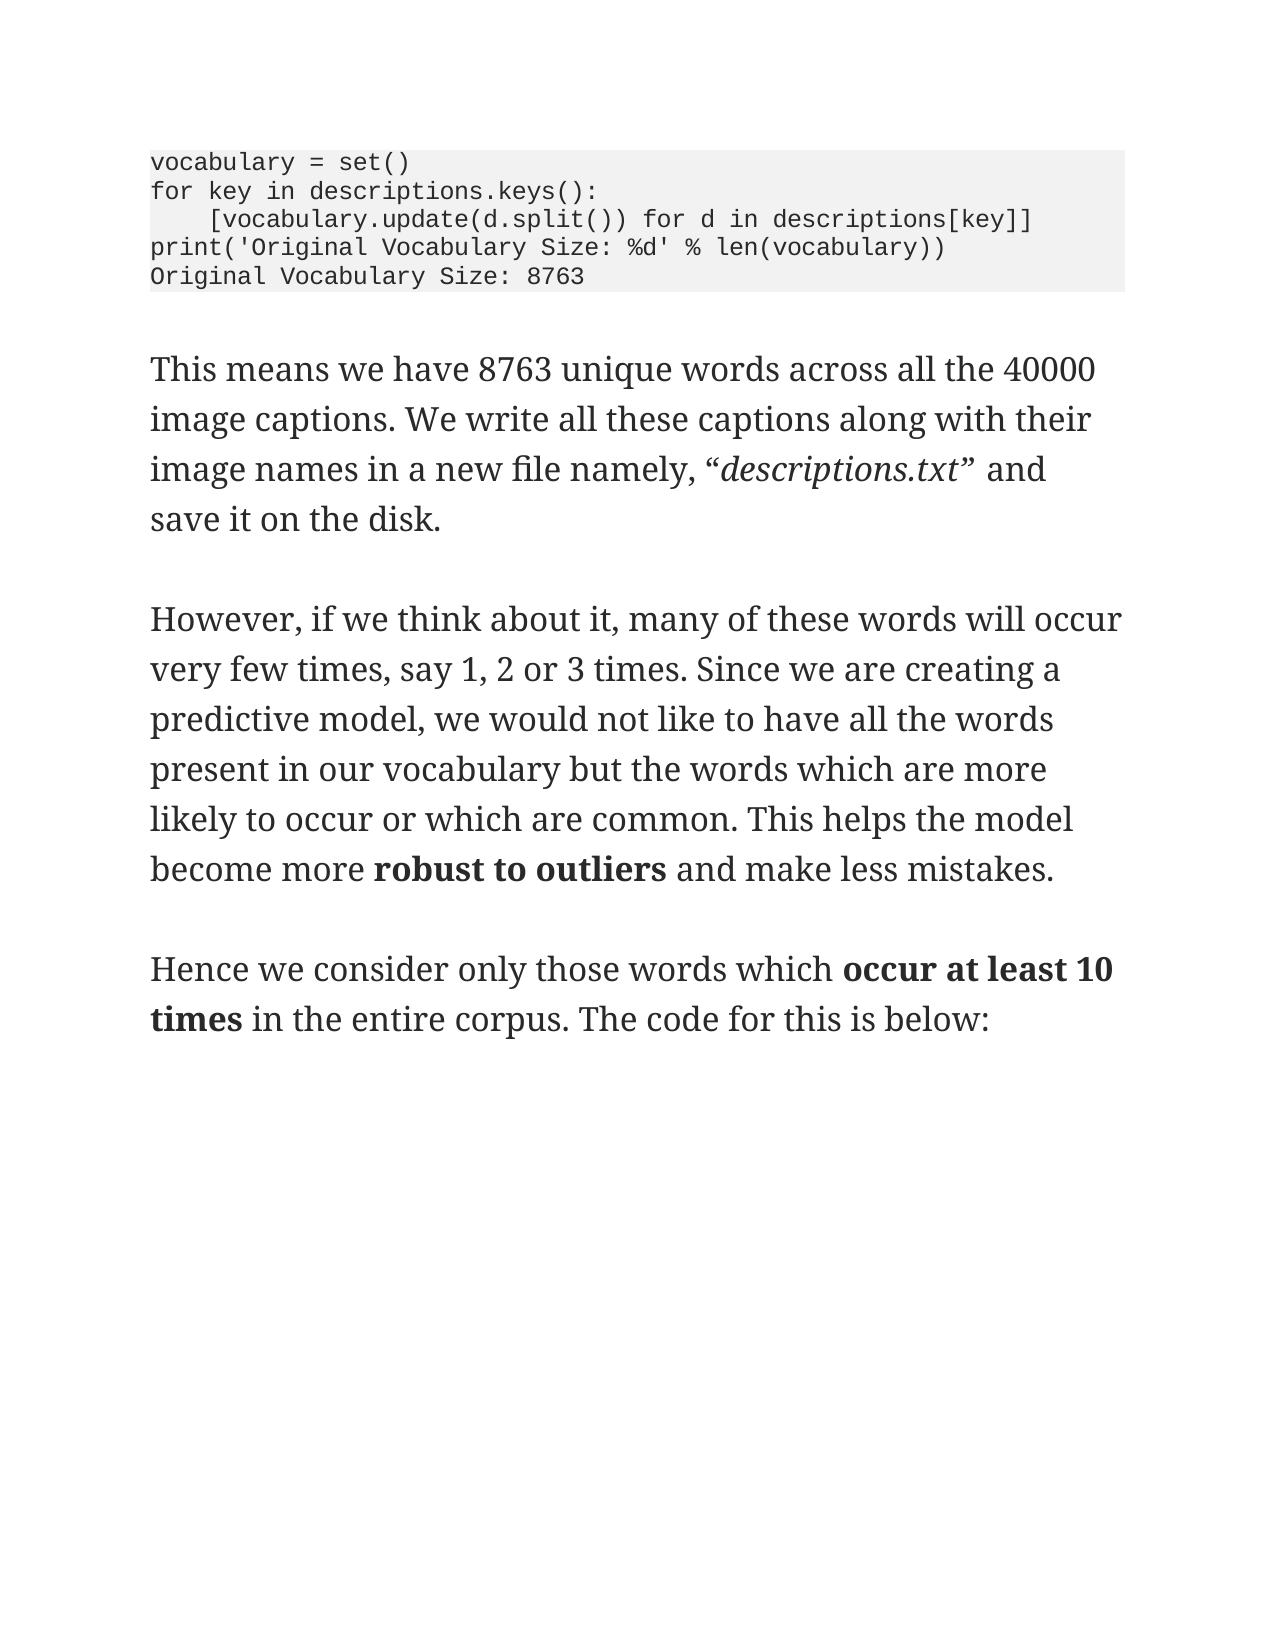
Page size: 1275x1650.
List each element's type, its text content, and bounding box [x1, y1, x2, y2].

text Hence we consider only those words which occur at least 10 times in the entire corpus. The code for this is below: [150, 942, 1125, 1042]
text vocabulary = set() for key in descriptions.keys(): [vocabulary.update(d.split()) for d in descriptions[key]] print('Original Vocabulary Size: %d' % len(vocabulary)) Original Vocabulary Size: 8763 [150, 150, 1125, 292]
text This means we have 8763 unique words across all the 40000 image captions. We write all these captions along with their image names in a new file namely, “descriptions.txt” and save it on the disk. [150, 342, 1125, 542]
text However, if we think about it, many of these words will occur very few times, say 1, 2 or 3 times. Since we are creating a predictive model, we would not like to have all the words present in our vocabulary but the words which are more likely to occur or which are common. This helps the model become more robust to outliers and make less mistakes. [150, 592, 1125, 892]
